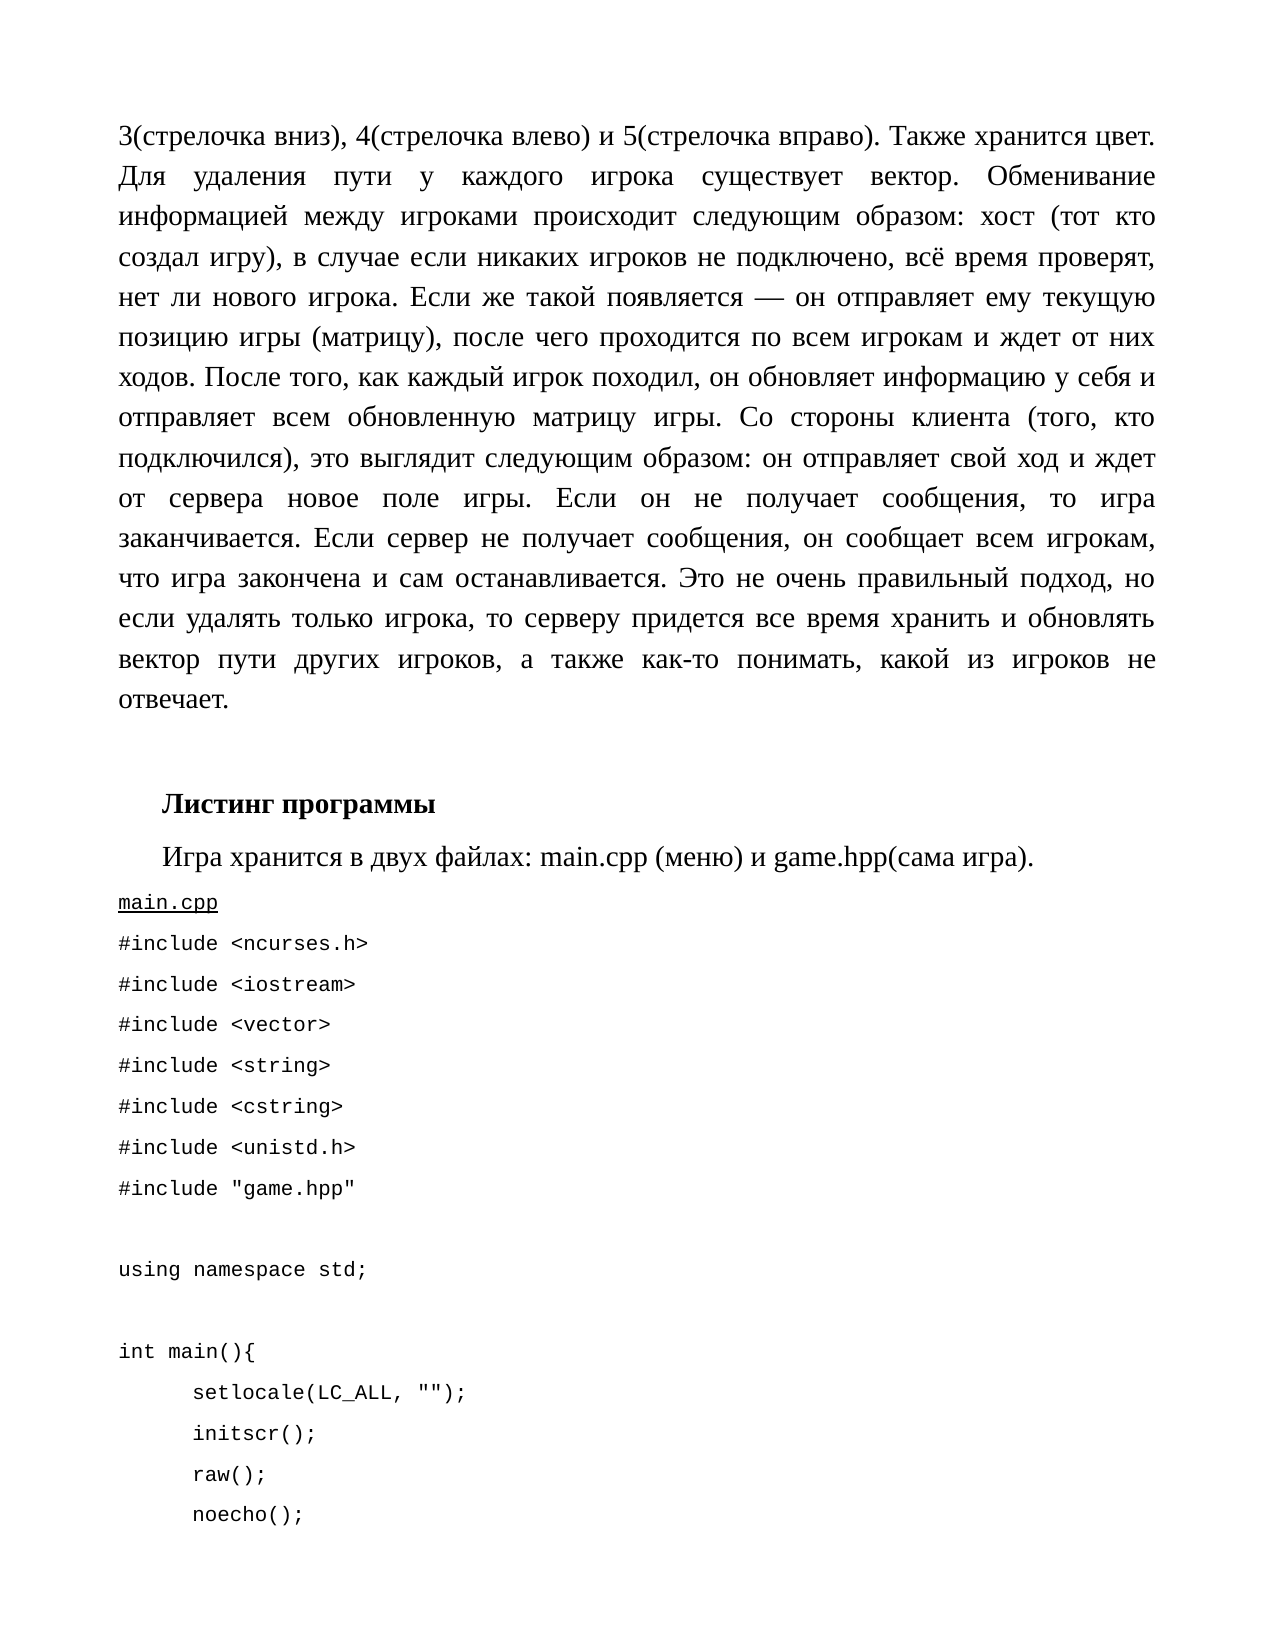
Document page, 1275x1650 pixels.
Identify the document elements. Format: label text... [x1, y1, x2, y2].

text noecho(); [118, 1504, 1157, 1528]
text raw(); [118, 1463, 1157, 1487]
text setlocale(LC_ALL, ""); [118, 1382, 1157, 1406]
text int main(){ [118, 1341, 1157, 1365]
text 3(стрелочка вниз), 4(стрелочка влево) и 5(стрелочка вправо). Также хранится цвет. Для удаления пути у каждого игрока существует вектор. Обменивание информацией между игроками происходит следующим образом: хост (тот кто создал игру), в случае если никаких игроков не подключено, всё время проверят, нет ли нового игрока. Если же такой появляется — он отправляет ему текущую позицию игры (матрицу), после чего проходится по всем игрокам и ждет от них ходов. После того, как каждый игрок походил, он обновляет информацию у себя и отправляет всем обновленную матрицу игры. Со стороны клиента (того, кто подключился), это выглядит следующим образом: он отправляет свой ход и ждет от сервера новое поле игры. Если он не получает сообщения, то игра заканчивается. Если сервер не получает сообщения, он сообщает всем игрокам, что игра закончена и сам останавливается. Это не очень правильный подход, но если удалять только игрока, то серверу придется все время хранить и обновлять вектор пути других игроков, а также как-то понимать, какой из игроков не отвечает. [118, 118, 1157, 714]
text #include <cstring> [118, 1096, 1157, 1120]
text #include "game.hpp" [118, 1178, 1157, 1201]
text #include <vector> [118, 1014, 1157, 1038]
text #include <unistd.h> [118, 1137, 1157, 1161]
text #include <ncurses.h> [118, 933, 1157, 956]
text using namespace std; [118, 1259, 1157, 1283]
text Игра хранится в двух файлах: main.cpp (меню) и game.hpp(сама игра). [118, 839, 1157, 873]
text initscr(); [118, 1423, 1157, 1446]
text #include <string> [118, 1055, 1157, 1079]
text Листинг программы [118, 786, 1157, 820]
text #include <iostream> [118, 973, 1157, 997]
text main.cpp [118, 892, 1157, 916]
